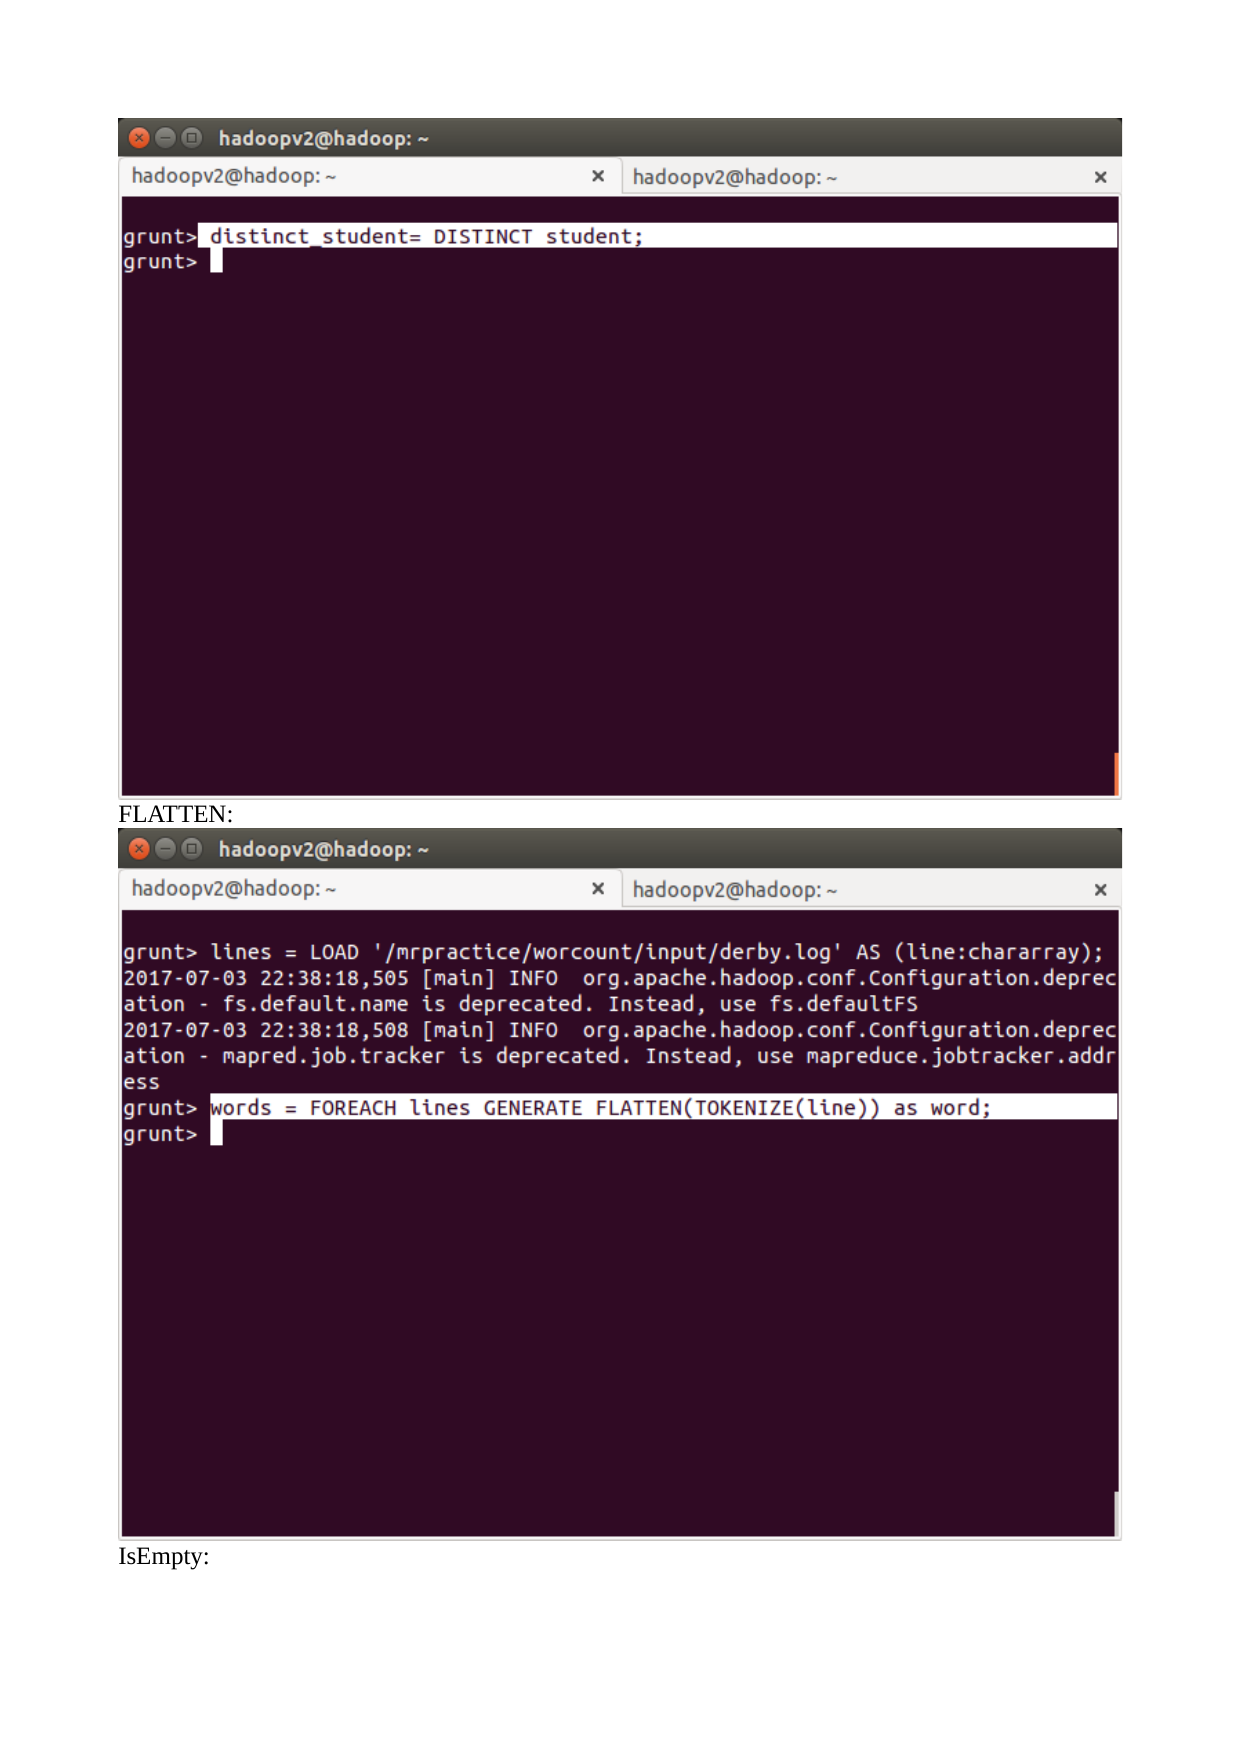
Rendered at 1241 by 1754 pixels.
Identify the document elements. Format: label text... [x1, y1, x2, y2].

picture [118, 118, 1123, 800]
text IsEmpty: [118, 1541, 1122, 1570]
text FLATTEN: [118, 800, 1122, 828]
picture [118, 828, 1123, 1541]
